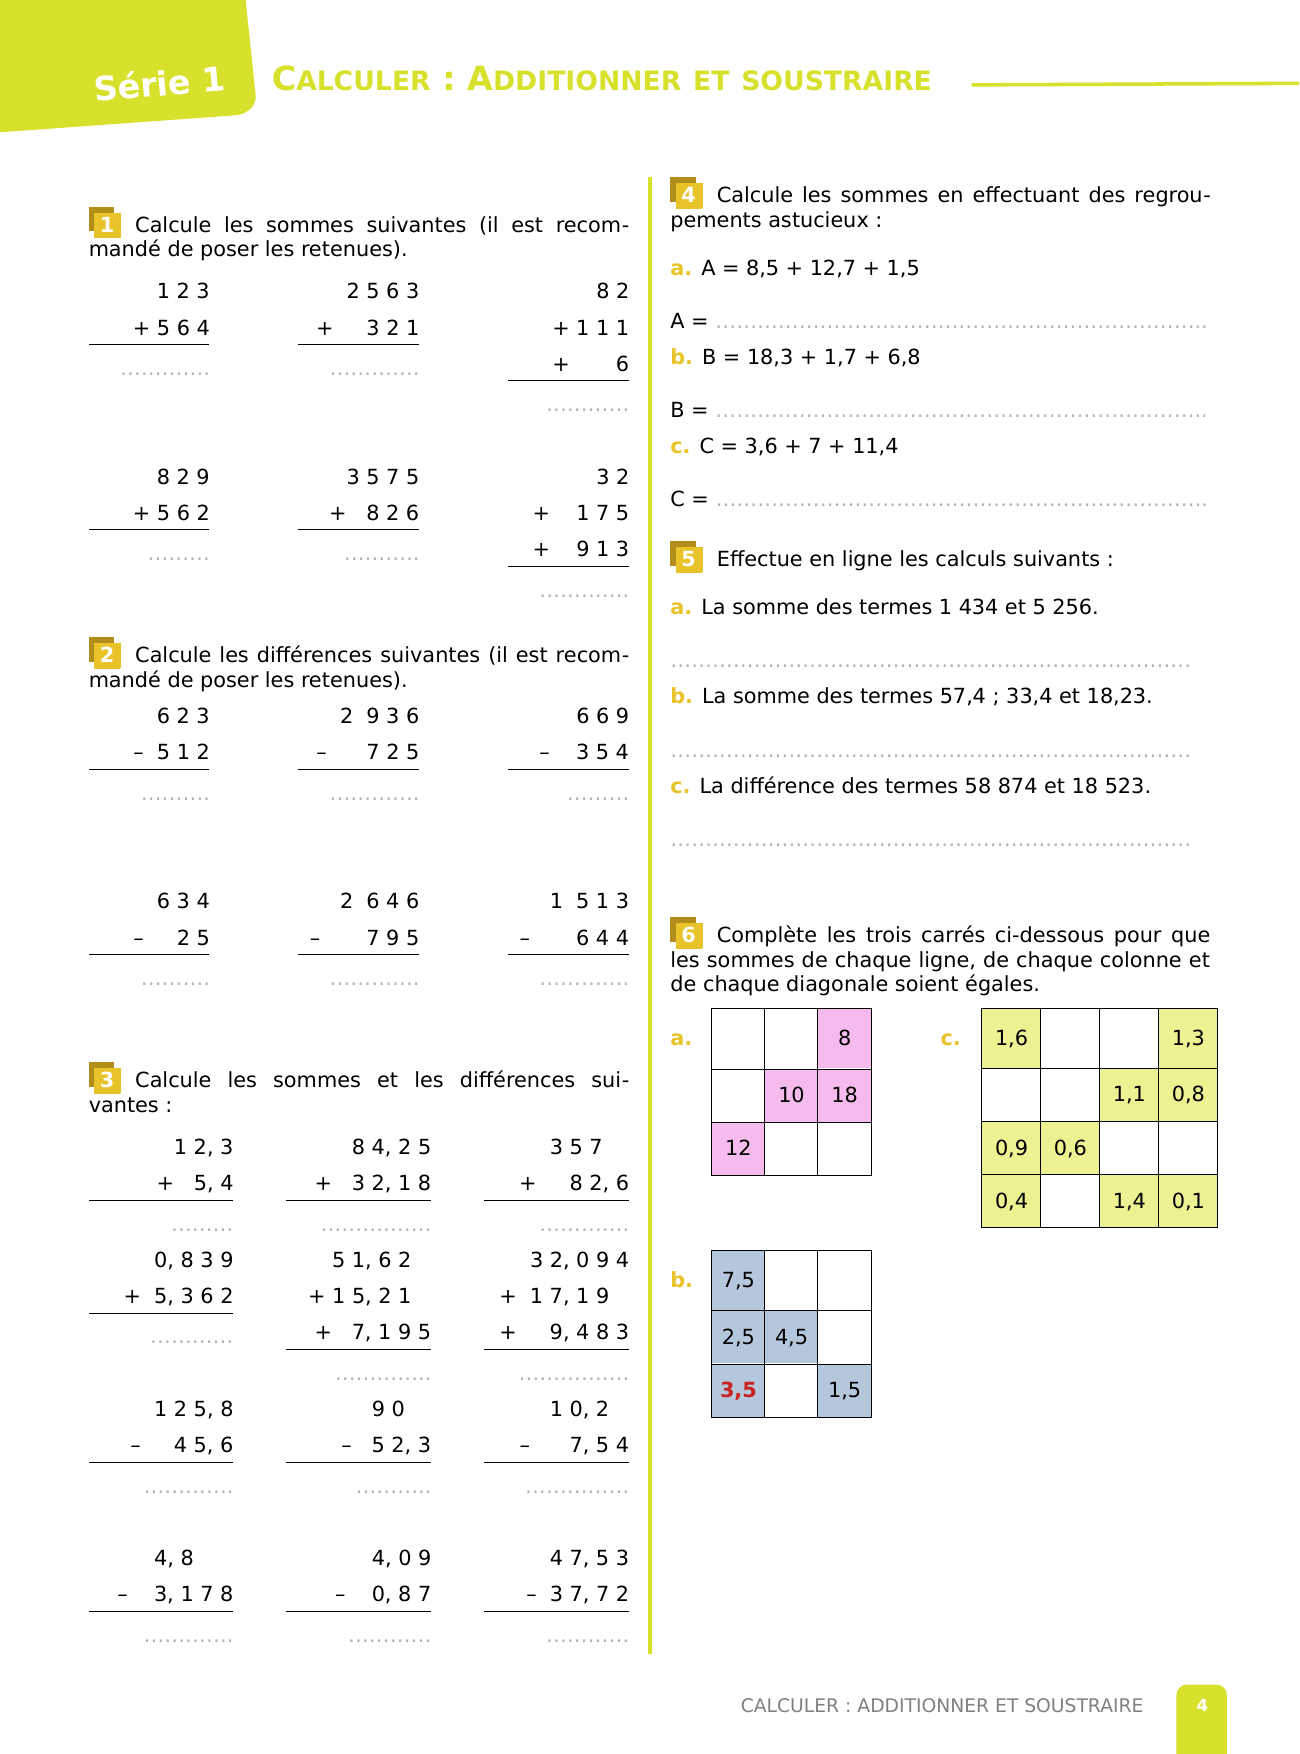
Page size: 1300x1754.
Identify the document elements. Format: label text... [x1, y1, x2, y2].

table_cell [765, 1418, 818, 1443]
text 6 3 4 [88, 889, 209, 914]
table_cell [1100, 1122, 1158, 1174]
text + 9 1 3 [508, 537, 629, 566]
list La somme des termes 57,4 ; 33,4 et 18,23. [670, 684, 1211, 709]
text 9 0 [286, 1397, 431, 1421]
text 4, 0 9 [286, 1546, 431, 1570]
text ………… [286, 1623, 431, 1647]
text 3 5 7 [484, 1135, 629, 1159]
table_cell [765, 1365, 817, 1417]
text 5 1, 6 2 [286, 1248, 431, 1272]
text …………. [88, 1623, 233, 1647]
table_cell [940, 1121, 981, 1174]
text ………. [88, 781, 209, 805]
table_cell [670, 1069, 711, 1122]
table_cell 1,5 [818, 1365, 871, 1417]
text ………….. [286, 1361, 431, 1385]
table_cell [940, 1174, 981, 1227]
table_cell 0,1 [1159, 1175, 1217, 1227]
table_cell 0,4 [982, 1175, 1040, 1227]
subtitle Calcule les sommes suivantes (il est recom­mandé de poser les retenues). [88, 207, 629, 262]
table_cell [940, 1068, 981, 1121]
text 2 9 3 6 [298, 704, 419, 728]
text + 7, 1 9 5 [286, 1320, 431, 1349]
table_cell [670, 1310, 711, 1363]
text …………. [508, 966, 629, 991]
table_header [940, 1008, 981, 1068]
table_header [1041, 1009, 1099, 1068]
text ……………. [286, 1212, 431, 1236]
text – 3 5 4 [508, 740, 629, 769]
table_cell [1041, 1175, 1099, 1227]
text 4, 8 [88, 1546, 233, 1570]
subtitle Effectue en ligne les calculs suivants : [696, 541, 1211, 572]
table_cell 3,5 [712, 1365, 764, 1417]
subtitle Calcule les sommes en effectuant des regrou­pements astucieux : [670, 177, 1211, 232]
text ………. [88, 966, 209, 991]
text ……………. [484, 1361, 629, 1385]
list A = 8,5 + 12,7 + 1,5 [670, 256, 1211, 280]
table_header [670, 1250, 711, 1310]
text + 5 6 4 [88, 316, 209, 344]
list La somme des termes 1 434 et 5 256. [670, 595, 1211, 620]
text – 5 1 2 [88, 740, 209, 769]
text + 9, 4 8 3 [484, 1320, 629, 1349]
text – 7, 5 4 [484, 1433, 629, 1462]
table_cell [712, 1176, 765, 1201]
text …………. [298, 781, 419, 805]
table_cell 1,1 [1100, 1069, 1158, 1121]
text 4 7, 5 3 [484, 1546, 629, 1570]
table_cell 4,5 [765, 1311, 817, 1363]
table_header 1,3 [1159, 1009, 1217, 1068]
text + 5 6 2 [88, 501, 209, 529]
text – 7 9 5 [298, 926, 419, 954]
text 2 6 4 6 [298, 889, 419, 914]
subtitle Complète les trois carrés ci-dessous pour que les sommes de chaque ligne, de chaque colonne et de chaque diagonale soient égales. [670, 917, 1211, 996]
text ……….. [298, 541, 419, 566]
table_cell [982, 1069, 1040, 1121]
table_cell [818, 1311, 871, 1363]
text + 3 2, 1 8 [286, 1171, 431, 1200]
text – 6 4 4 [508, 926, 629, 954]
table_header [765, 1251, 817, 1310]
table_cell [712, 1070, 764, 1122]
text + 5, 4 [88, 1171, 233, 1200]
text + 6 [508, 352, 629, 380]
table_cell 18 [818, 1070, 871, 1122]
table_header [1100, 1009, 1158, 1068]
text ………… [88, 1324, 233, 1349]
text – 0, 8 7 [286, 1582, 431, 1611]
table_cell 0,9 [982, 1122, 1040, 1174]
table_header [670, 1008, 711, 1068]
text 2 5 6 3 [298, 279, 419, 304]
text ………………………………………………………………… [670, 631, 1211, 673]
table_header [712, 1009, 764, 1068]
text …………. [298, 966, 419, 991]
table_header 1,6 [982, 1009, 1040, 1068]
table_cell [712, 1418, 765, 1443]
text 0, 8 3 9 [88, 1248, 233, 1272]
table_cell 2,5 [712, 1311, 764, 1363]
table_cell [1041, 1069, 1099, 1121]
text 1 2, 3 [88, 1135, 233, 1159]
table_cell [670, 1122, 711, 1175]
table_cell 0,8 [1159, 1069, 1217, 1121]
table_header 8 [818, 1009, 871, 1068]
text ……….. [286, 1474, 431, 1498]
text ………………………………………………………………… [670, 721, 1211, 762]
text …………… [484, 1474, 629, 1498]
text ……… [88, 541, 209, 566]
text 1 0, 2 [484, 1397, 629, 1421]
table_cell [670, 1417, 712, 1443]
table_cell [670, 1175, 712, 1201]
text – 5 2, 3 [286, 1433, 431, 1462]
text + 3 2 1 [298, 316, 419, 344]
text 6 6 9 [508, 704, 629, 728]
text …………. [298, 356, 419, 381]
text …………. [88, 1474, 233, 1498]
text …………. [508, 578, 629, 602]
text + 8 2 6 [298, 501, 419, 529]
text A = …………………………………………………………….. [670, 292, 1211, 333]
text 1 2 3 [88, 279, 209, 304]
table_cell 0,6 [1041, 1122, 1099, 1174]
text B = …………………………………………………………….. [670, 381, 1211, 422]
text ………………………………………………………………… [670, 810, 1211, 851]
table_cell 1,4 [1100, 1175, 1158, 1227]
text – 7 2 5 [298, 740, 419, 769]
text – 4 5, 6 [88, 1433, 233, 1462]
table_cell [818, 1176, 871, 1201]
text 1 2 5, 8 [88, 1397, 233, 1421]
table_header [818, 1251, 871, 1310]
text – 3, 1 7 8 [88, 1582, 233, 1611]
table_cell [818, 1123, 871, 1175]
table_cell [1159, 1122, 1217, 1174]
table_cell [765, 1176, 818, 1201]
table_cell [818, 1418, 871, 1443]
table_header 7,5 [712, 1251, 764, 1310]
text – 2 5 [88, 926, 209, 954]
text 6 2 3 [88, 704, 209, 728]
text 8 2 9 [88, 465, 209, 489]
text 1 5 1 3 [508, 889, 629, 914]
text 3 2, 0 9 4 [484, 1248, 629, 1272]
text + 1 1 1 [508, 316, 629, 340]
text C = …………………………………………………………….. [670, 470, 1211, 512]
text – 3 7, 7 2 [484, 1582, 629, 1611]
list Calcule les différences suivantes (il est recom­mandé de poser les retenues). [88, 637, 629, 692]
text + 1 7 5 [508, 501, 629, 525]
text …………. [88, 356, 209, 381]
table_cell 12 [712, 1123, 764, 1175]
text ……… [508, 781, 629, 805]
table_cell 10 [765, 1070, 817, 1122]
text ……… [88, 1212, 233, 1236]
text ………… [508, 392, 629, 417]
list La différence des termes 58 874 et 18 523. [670, 774, 1211, 798]
table_header [765, 1009, 817, 1068]
text + 1 7, 1 9 [484, 1284, 629, 1308]
text + 8 2, 6 [484, 1171, 629, 1200]
table_cell [765, 1123, 817, 1175]
text + 5, 3 6 2 [88, 1284, 233, 1313]
list C = 3,6 + 7 + 11,4 [670, 434, 1211, 458]
text ………… [484, 1623, 629, 1647]
text …………. [484, 1212, 629, 1236]
text + 1 5, 2 1 [286, 1284, 431, 1308]
list B = 18,3 + 1,7 + 6,8 [670, 345, 1211, 369]
table_cell [670, 1364, 711, 1417]
text 8 4, 2 5 [286, 1135, 431, 1159]
text 3 2 [508, 465, 629, 489]
text 8 2 [508, 279, 629, 304]
subtitle Calcule les sommes et les différences sui­vantes : [88, 1062, 629, 1117]
text 3 5 7 5 [298, 465, 419, 489]
